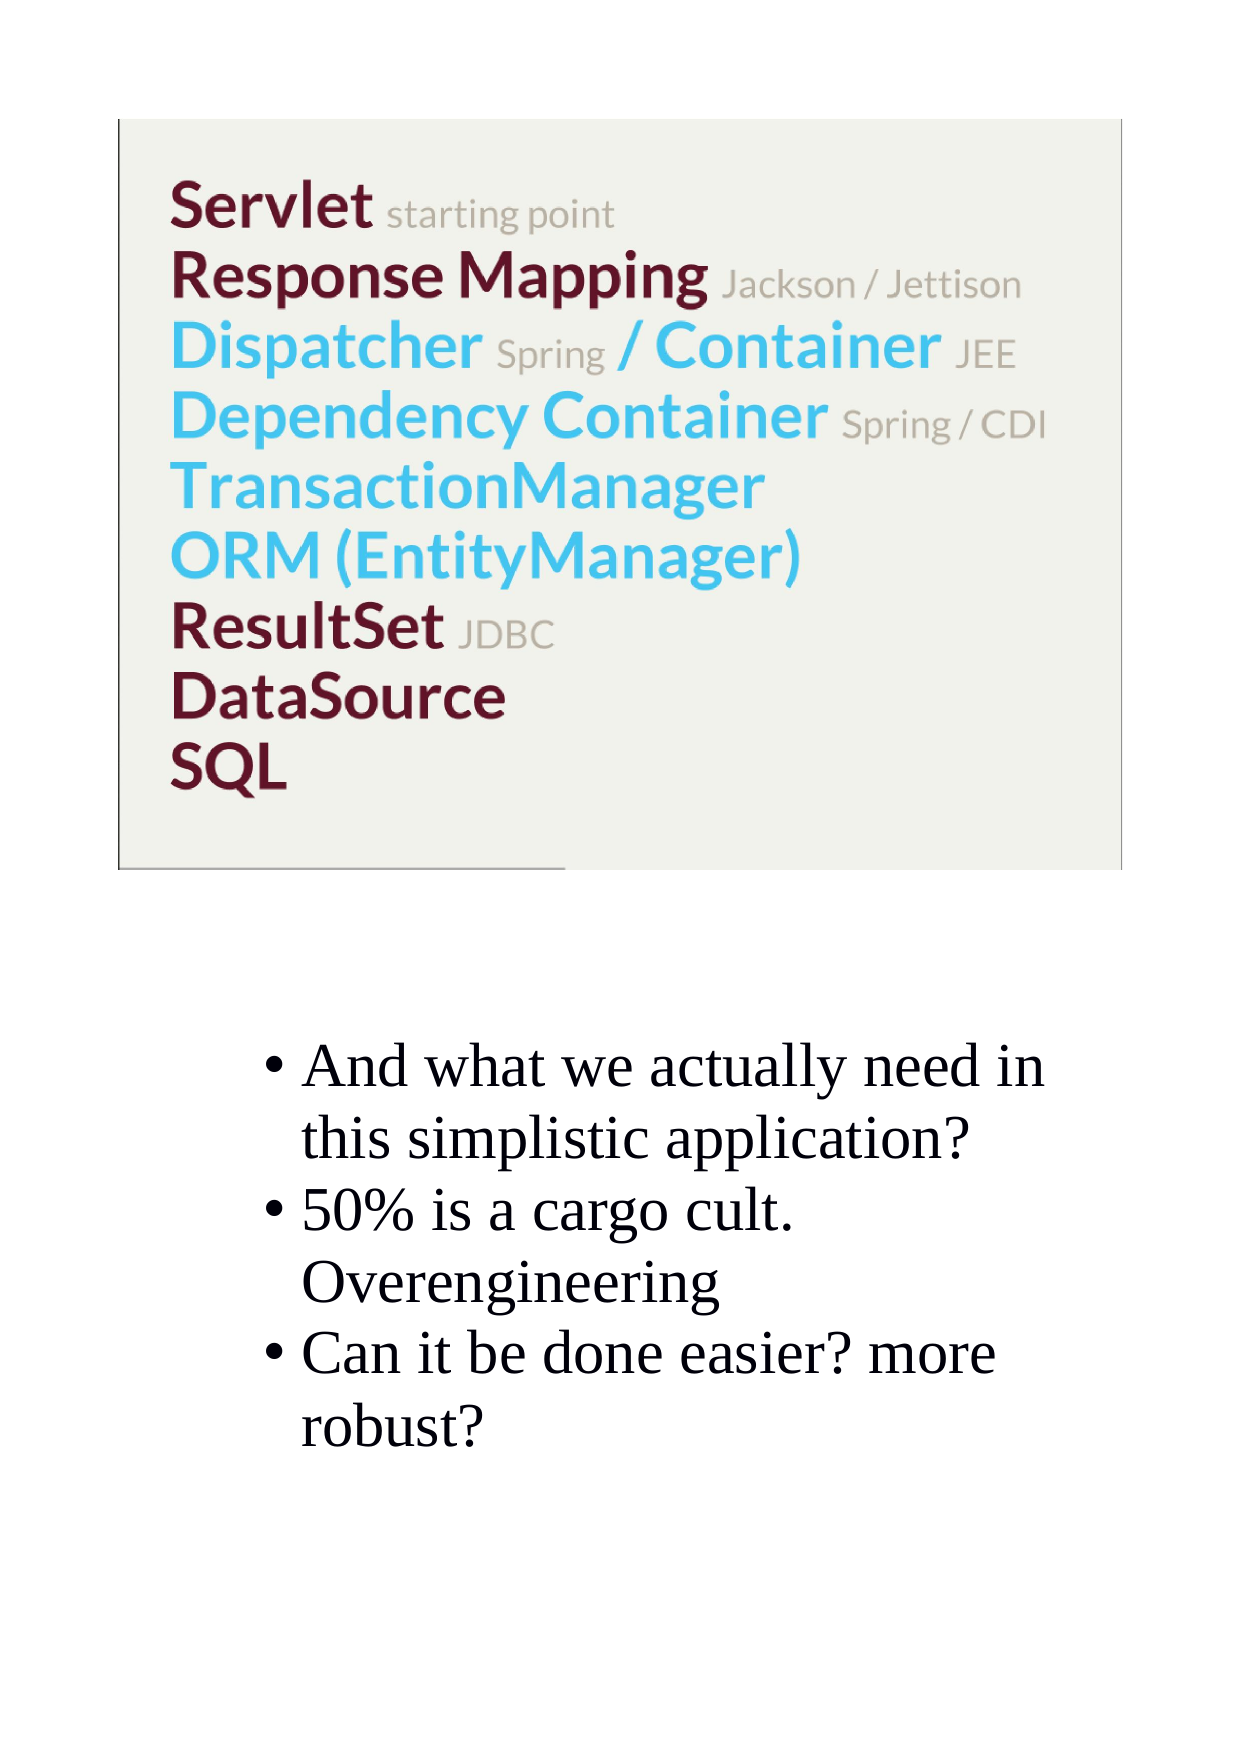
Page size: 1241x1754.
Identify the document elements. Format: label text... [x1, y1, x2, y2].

list Can it be done easier? more robust? [263, 1316, 1122, 1459]
list And what we actually need in this simplistic application? [263, 1028, 1122, 1172]
picture [118, 118, 1123, 870]
list 50% is a cargo cult. Overengineering [263, 1172, 1122, 1316]
